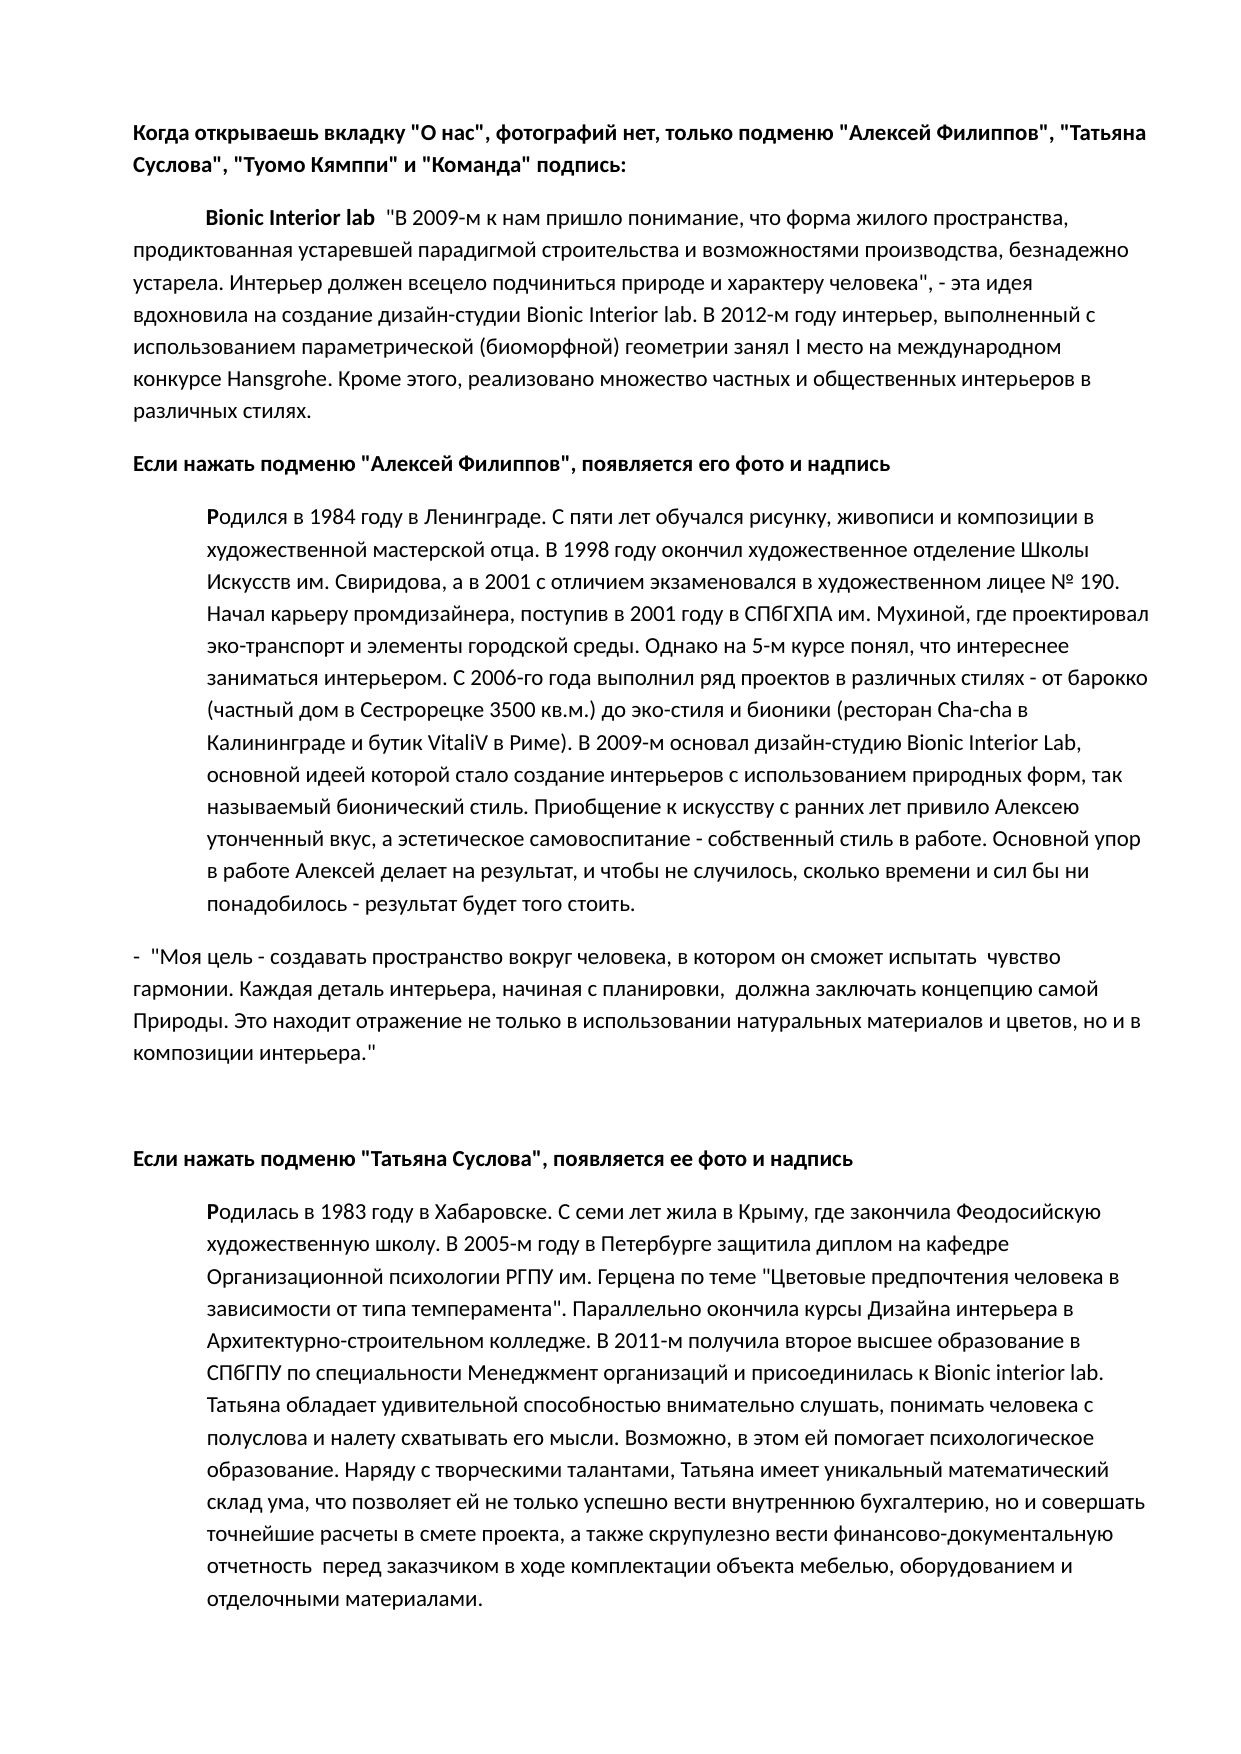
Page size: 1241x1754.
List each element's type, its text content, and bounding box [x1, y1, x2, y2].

text Родилась в 1983 году в Хабаровске. С семи лет жила в Крыму, где закончила Феодосийскую художественную школу. В 2005-м году в Петербурге защитила диплом на кафедре Организационной психологии РГПУ им. Герцена по теме "Цветовые предпочтения человека в зависимости от типа темперамента". Параллельно окончила курсы Дизайна интерьера в Архитектурно-строительном колледже. В 2011-м получила второе высшее образование в СПбГПУ по специальности Менеджмент организаций и присоединилась к Bionic interior lab. Татьяна обладает удивительной способностью внимательно слушать, понимать человека с полуслова и налету схватывать его мысли. Возможно, в этом ей помогает психологическое образование. Наряду с творческими талантами, Татьяна имеет уникальный математический склад ума, что позволяет ей не только успешно вести внутреннюю бухгалтерию, но и совершать точнейшие расчеты в смете проекта, а также скрупулезно вести финансово-документальную отчетность перед заказчиком в ходе комплектации объекта мебелью, оборудованием и отделочными материалами. [207, 1197, 1152, 1612]
text Если нажать подменю "Татьяна Суслова", появляется ее фото и надпись [133, 1144, 1152, 1172]
text - "Моя цель - создавать пространство вокруг человека, в котором он сможет испытать чувство гармонии. Каждая деталь интерьера, начиная с планировки, должна заключать концепцию самой Природы. Это находит отражение не только в использовании натуральных материалов и цветов, но и в композиции интерьера." [133, 942, 1152, 1066]
text Если нажать подменю "Алексей Филиппов", появляется его фото и надпись [133, 449, 1152, 477]
text Когда открываешь вкладку "О нас", фотографий нет, только подменю "Алексей Филиппов", "Татьяна Суслова", "Туомо Кямппи" и "Команда" подпись: [133, 118, 1152, 178]
text Bionic Interior lab "В 2009-м к нам пришло понимание, что форма жилого пространства, продиктованная устаревшей парадигмой строительства и возможностями производства, безнадежно устарела. Интерьер должен всецело подчиниться природе и характеру человека", - эта идея вдохновила на создание дизайн-студии Bionic Interior lab. В 2012-м году интерьер, выполненный с использованием параметрической (биоморфной) геометрии занял I место на международном конкурсе Hansgrohe. Кроме этого, реализовано множество частных и общественных интерьеров в различных стилях. [133, 203, 1152, 424]
text Родился в 1984 году в Ленинграде. С пяти лет обучался рисунку, живописи и композиции в художественной мастерской отца. В 1998 году окончил художественное отделение Школы Искусств им. Свиридова, а в 2001 с отличием экзаменовался в художественном лицее № 190. Начал карьеру промдизайнера, поступив в 2001 году в СПбГХПА им. Мухиной, где проектировал эко-транспорт и элементы городской среды. Однако на 5-м курсе понял, что интереснее заниматься интерьером. С 2006-го года выполнил ряд проектов в различных стилях - от барокко (частный дом в Сестрорецке 3500 кв.м.) до эко-стиля и бионики (ресторан Cha-cha в Калининграде и бутик VitaliV в Риме). В 2009-м основал дизайн-студию Bionic Interior Lab, основной идеей которой стало создание интерьеров с использованием природных форм, так называемый бионический стиль. Приобщение к искусству с ранних лет привило Алексею утонченный вкус, а эстетическое самовоспитание - собственный стиль в работе. Основной упор в работе Алексей делает на результат, и чтобы не случилось, сколько времени и сил бы ни понадобилось - результат будет того стоить. [207, 502, 1152, 917]
